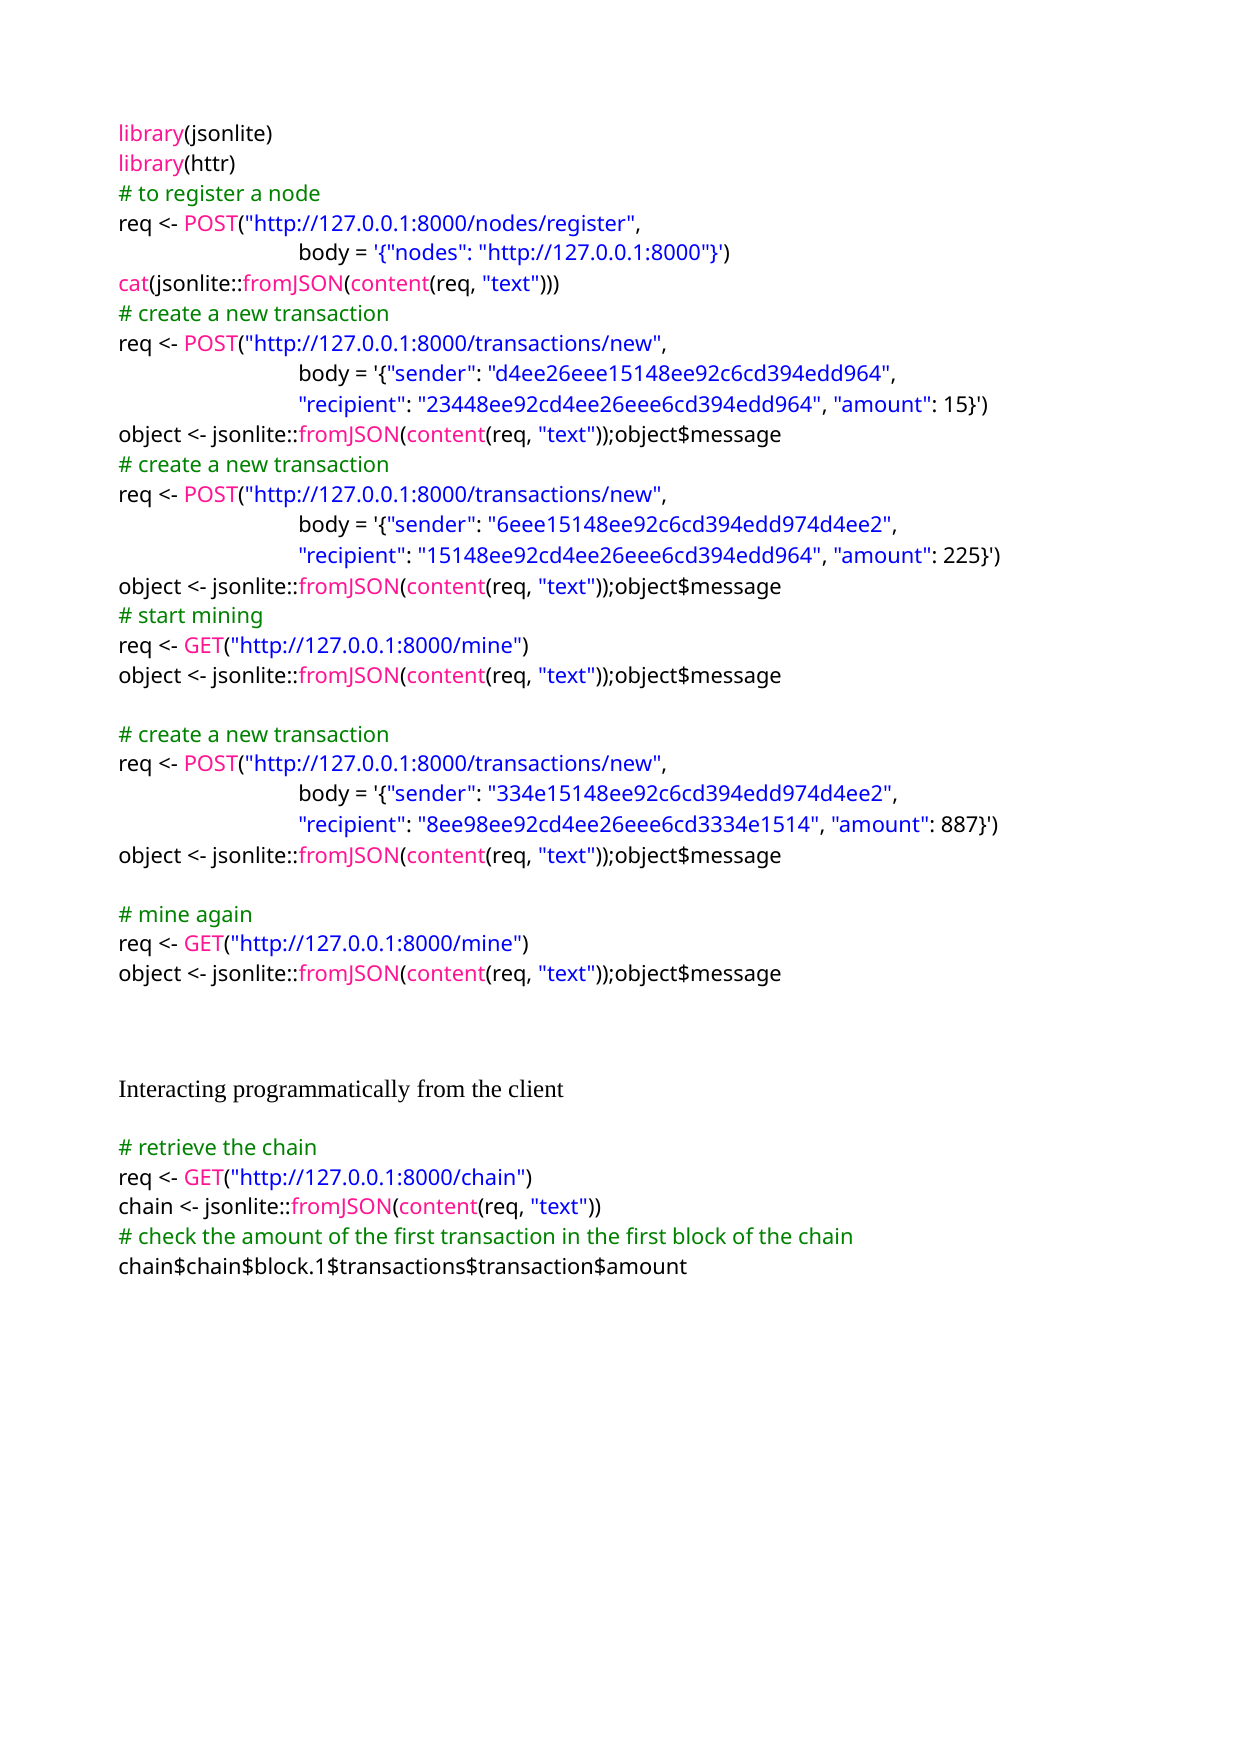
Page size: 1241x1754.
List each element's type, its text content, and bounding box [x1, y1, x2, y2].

text body = '{"nodes": "http://127.0.0.1:8000"}') [118, 237, 1122, 268]
text chain <- jsonlite::fromJSON(content(req, "text")) [118, 1191, 1122, 1221]
text # mine again [118, 899, 1122, 928]
text req <- GET("http://127.0.0.1:8000/mine") [118, 630, 1122, 660]
text body = '{"sender": "6eee15148ee92c6cd394edd974d4ee2", [118, 509, 1122, 540]
text # retrieve the chain [118, 1132, 1122, 1162]
text req <- GET("http://127.0.0.1:8000/chain") [118, 1162, 1122, 1191]
text req <- POST("http://127.0.0.1:8000/nodes/register", [118, 207, 1122, 237]
text # check the amount of the first transaction in the first block of the chain [118, 1221, 1122, 1251]
text # create a new transaction [118, 449, 1122, 479]
text object <- jsonlite::fromJSON(content(req, "text"));object$message [118, 660, 1122, 690]
text "recipient": "23448ee92cd4ee26eee6cd394edd964", "amount": 15}') [118, 388, 1122, 419]
text Interacting programmatically from the client [118, 1074, 1122, 1103]
text library(httr) [118, 148, 1122, 178]
text cat(jsonlite::fromJSON(content(req, "text"))) [118, 268, 1122, 298]
text req <- POST("http://127.0.0.1:8000/transactions/new", [118, 748, 1122, 778]
text chain$chain$block.1$transactions$transaction$amount [118, 1251, 1122, 1281]
text req <- POST("http://127.0.0.1:8000/transactions/new", [118, 479, 1122, 509]
text body = '{"sender": "d4ee26eee15148ee92c6cd394edd964", [118, 358, 1122, 388]
text object <- jsonlite::fromJSON(content(req, "text"));object$message [118, 571, 1122, 601]
text # create a new transaction [118, 719, 1122, 748]
text "recipient": "8ee98ee92cd4ee26eee6cd3334e1514", "amount": 887}') [118, 809, 1122, 840]
text req <- POST("http://127.0.0.1:8000/transactions/new", [118, 328, 1122, 358]
text library(jsonlite) [118, 118, 1122, 148]
text object <- jsonlite::fromJSON(content(req, "text"));object$message [118, 958, 1122, 988]
text # create a new transaction [118, 298, 1122, 328]
text req <- GET("http://127.0.0.1:8000/mine") [118, 928, 1122, 958]
text "recipient": "15148ee92cd4ee26eee6cd394edd964", "amount": 225}') [118, 540, 1122, 571]
text # to register a node [118, 178, 1122, 207]
text object <- jsonlite::fromJSON(content(req, "text"));object$message [118, 840, 1122, 870]
text body = '{"sender": "334e15148ee92c6cd394edd974d4ee2", [118, 778, 1122, 809]
text # start mining [118, 601, 1122, 630]
text object <- jsonlite::fromJSON(content(req, "text"));object$message [118, 419, 1122, 449]
